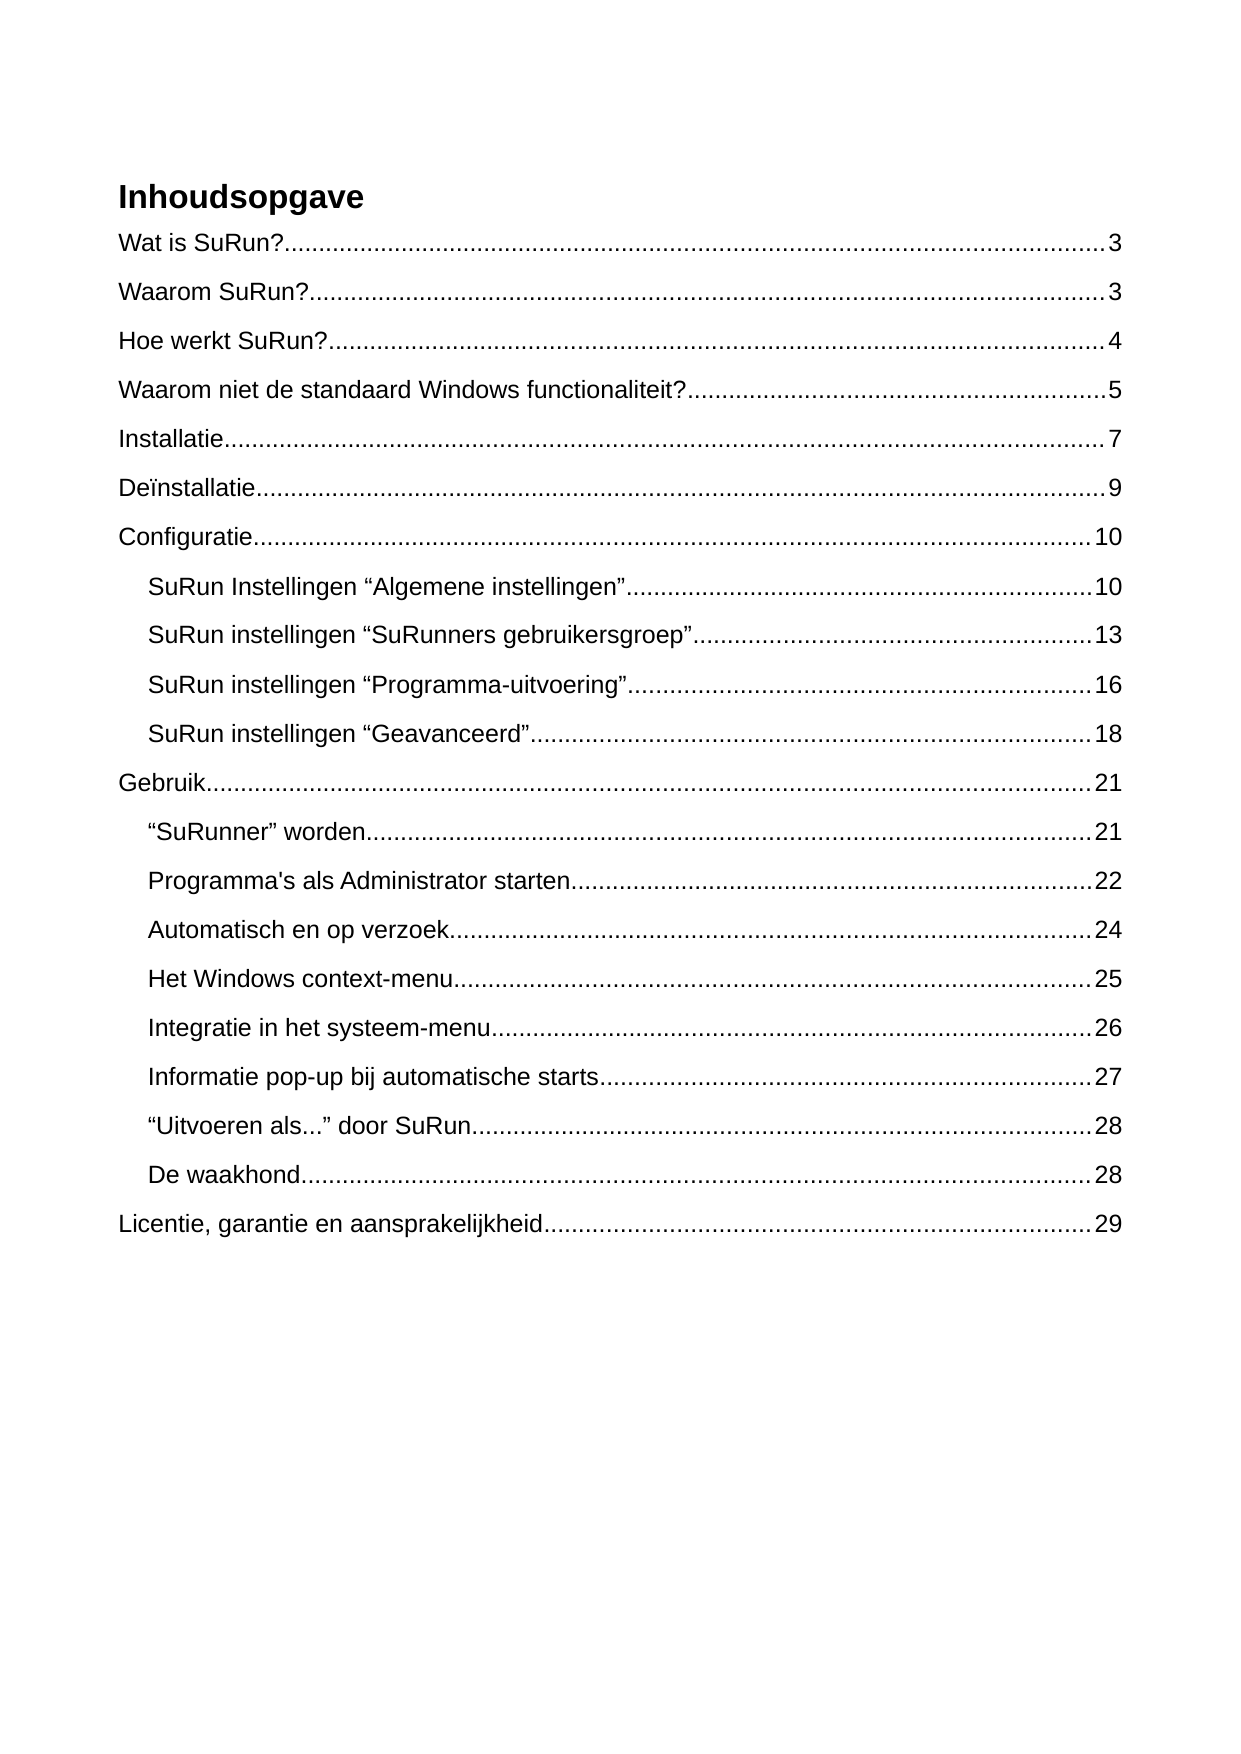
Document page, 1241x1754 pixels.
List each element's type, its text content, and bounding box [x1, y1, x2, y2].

text Configuratie 10 [118, 522, 1122, 551]
text Programma's als Administrator starten 22 [148, 866, 1122, 894]
text Hoe werkt SuRun? 4 [118, 326, 1122, 355]
text “Uitvoeren als...” door SuRun 28 [148, 1111, 1122, 1140]
text De waakhond 28 [148, 1160, 1122, 1189]
text Wat is SuRun? 3 [118, 228, 1122, 257]
text SuRun instellingen “SuRunners gebruikersgroep” 13 [148, 621, 1122, 649]
text SuRun Instellingen “Algemene instellingen” 10 [148, 571, 1122, 600]
text Het Windows context-menu 25 [148, 964, 1122, 993]
text SuRun instellingen “Programma-uitvoering” 16 [148, 669, 1122, 698]
text SuRun instellingen “Geavanceerd” 18 [148, 719, 1122, 747]
text Waarom niet de standaard Windows functionaliteit? 5 [118, 375, 1122, 404]
text Deïnstallatie 9 [118, 473, 1122, 502]
text Gebruik 21 [118, 768, 1122, 796]
text Licentie, garantie en aansprakelijkheid 29 [118, 1209, 1122, 1238]
text “SuRunner” worden 21 [148, 817, 1122, 846]
text Waarom SuRun? 3 [118, 277, 1122, 306]
text Informatie pop-up bij automatische starts 27 [148, 1062, 1122, 1091]
subtitle Inhoudsopgave [118, 177, 1122, 216]
text Automatisch en op verzoek 24 [148, 915, 1122, 944]
text Installatie 7 [118, 424, 1122, 453]
text Integratie in het systeem-menu 26 [148, 1013, 1122, 1042]
